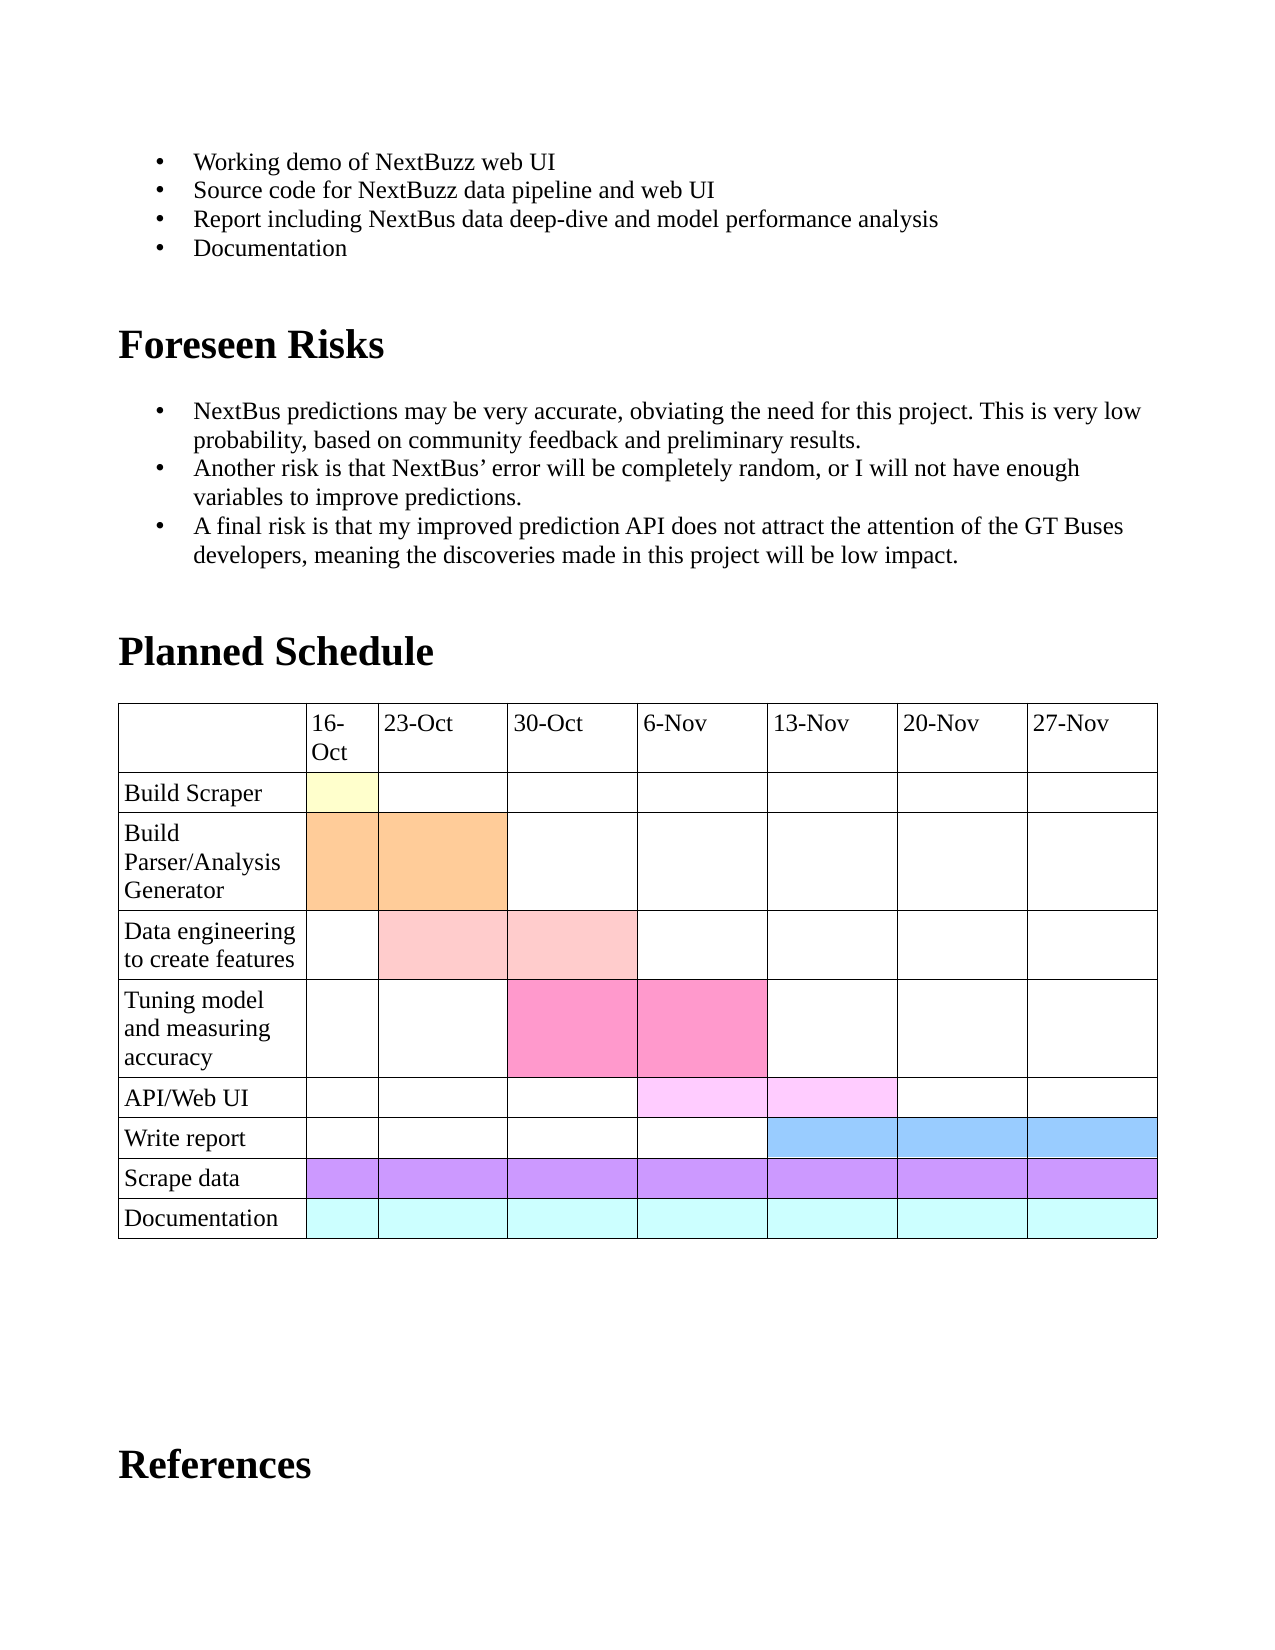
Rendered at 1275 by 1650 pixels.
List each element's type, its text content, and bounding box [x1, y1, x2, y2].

table_cell [768, 911, 897, 979]
list Working demo of NextBuzz web UI [156, 147, 1157, 176]
table_cell [508, 980, 637, 1077]
table_cell [379, 980, 507, 1077]
text Foreseen Risks [118, 319, 1157, 367]
list A final risk is that my improved prediction API does not attract the attention of the GT Buses developers, meaning the discoveries made in this project will be low impact. [156, 511, 1157, 568]
table_cell [898, 1118, 1027, 1157]
table_cell [307, 1199, 378, 1238]
table_header 13-Nov [768, 704, 897, 772]
table_cell [898, 980, 1027, 1077]
table_cell Documentation [119, 1199, 306, 1238]
list Report including NextBus data deep-dive and model performance analysis [156, 204, 1157, 233]
table_cell [379, 813, 507, 910]
table_cell Scrape data [119, 1159, 306, 1198]
table_cell [379, 773, 507, 812]
table_cell [768, 1159, 897, 1198]
table_cell Build Scraper [119, 773, 306, 812]
table_cell [379, 1199, 507, 1238]
list Another risk is that NextBus’ error will be completely random, or I will not have enough variables to improve predictions. [156, 453, 1157, 511]
table_header [119, 704, 306, 772]
list Source code for NextBuzz data pipeline and web UI [156, 176, 1157, 204]
table_cell [898, 1159, 1027, 1198]
table_cell [508, 773, 637, 812]
table_cell [638, 1159, 767, 1198]
table_cell [508, 1078, 637, 1117]
table_cell [898, 773, 1027, 812]
table_cell [508, 1159, 637, 1198]
table_cell [1028, 1199, 1157, 1238]
table_cell [307, 1159, 378, 1198]
table_cell [307, 911, 378, 979]
table_header 27-Nov [1028, 704, 1157, 772]
table_cell [768, 1118, 897, 1157]
table_cell [379, 1078, 507, 1117]
table_cell [768, 773, 897, 812]
table_cell [638, 1199, 767, 1238]
list NextBus predictions may be very accurate, obviating the need for this project. This is very low probability, based on community feedback and preliminary results. [156, 396, 1157, 453]
table_cell [307, 1078, 378, 1117]
table_cell API/Web UI [119, 1078, 306, 1117]
table_header 30-Oct [508, 704, 637, 772]
table_cell [768, 1199, 897, 1238]
text References [118, 1439, 1157, 1487]
table_cell [638, 1078, 767, 1117]
table_cell Data engineering to create features [119, 911, 306, 979]
table_cell [1028, 911, 1157, 979]
table_cell [508, 911, 637, 979]
table_cell [1028, 813, 1157, 910]
table_header 6-Nov [638, 704, 767, 772]
table_cell [307, 773, 378, 812]
list Documentation [156, 233, 1157, 262]
table_cell [638, 813, 767, 910]
table_cell [379, 1118, 507, 1157]
table_cell [379, 911, 507, 979]
table_header 16-Oct [307, 704, 378, 772]
table_cell Tuning model and measuring accuracy [119, 980, 306, 1077]
table_cell [638, 773, 767, 812]
table_cell [898, 1078, 1027, 1117]
table_cell [898, 911, 1027, 979]
table_cell [898, 1199, 1027, 1238]
table_cell [1028, 980, 1157, 1077]
table_cell [307, 813, 378, 910]
table_cell [638, 1118, 767, 1157]
table_cell [1028, 1159, 1157, 1198]
table_cell [898, 813, 1027, 910]
table_cell [1028, 1118, 1157, 1157]
table_cell [1028, 1078, 1157, 1117]
table_cell [768, 813, 897, 910]
table_cell [768, 980, 897, 1077]
table_cell [379, 1159, 507, 1198]
table_cell [307, 1118, 378, 1157]
table_cell [638, 980, 767, 1077]
table_cell [307, 980, 378, 1077]
table_header 20-Nov [898, 704, 1027, 772]
text Planned Schedule [118, 626, 1157, 674]
table_header 23-Oct [379, 704, 507, 772]
table_cell [508, 1118, 637, 1157]
table_cell [508, 1199, 637, 1238]
table_cell Build Parser/Analysis Generator [119, 813, 306, 910]
table_cell Write report [119, 1118, 306, 1157]
table_cell [768, 1078, 897, 1117]
table_cell [638, 911, 767, 979]
table_cell [508, 813, 637, 910]
table_cell [1028, 773, 1157, 812]
